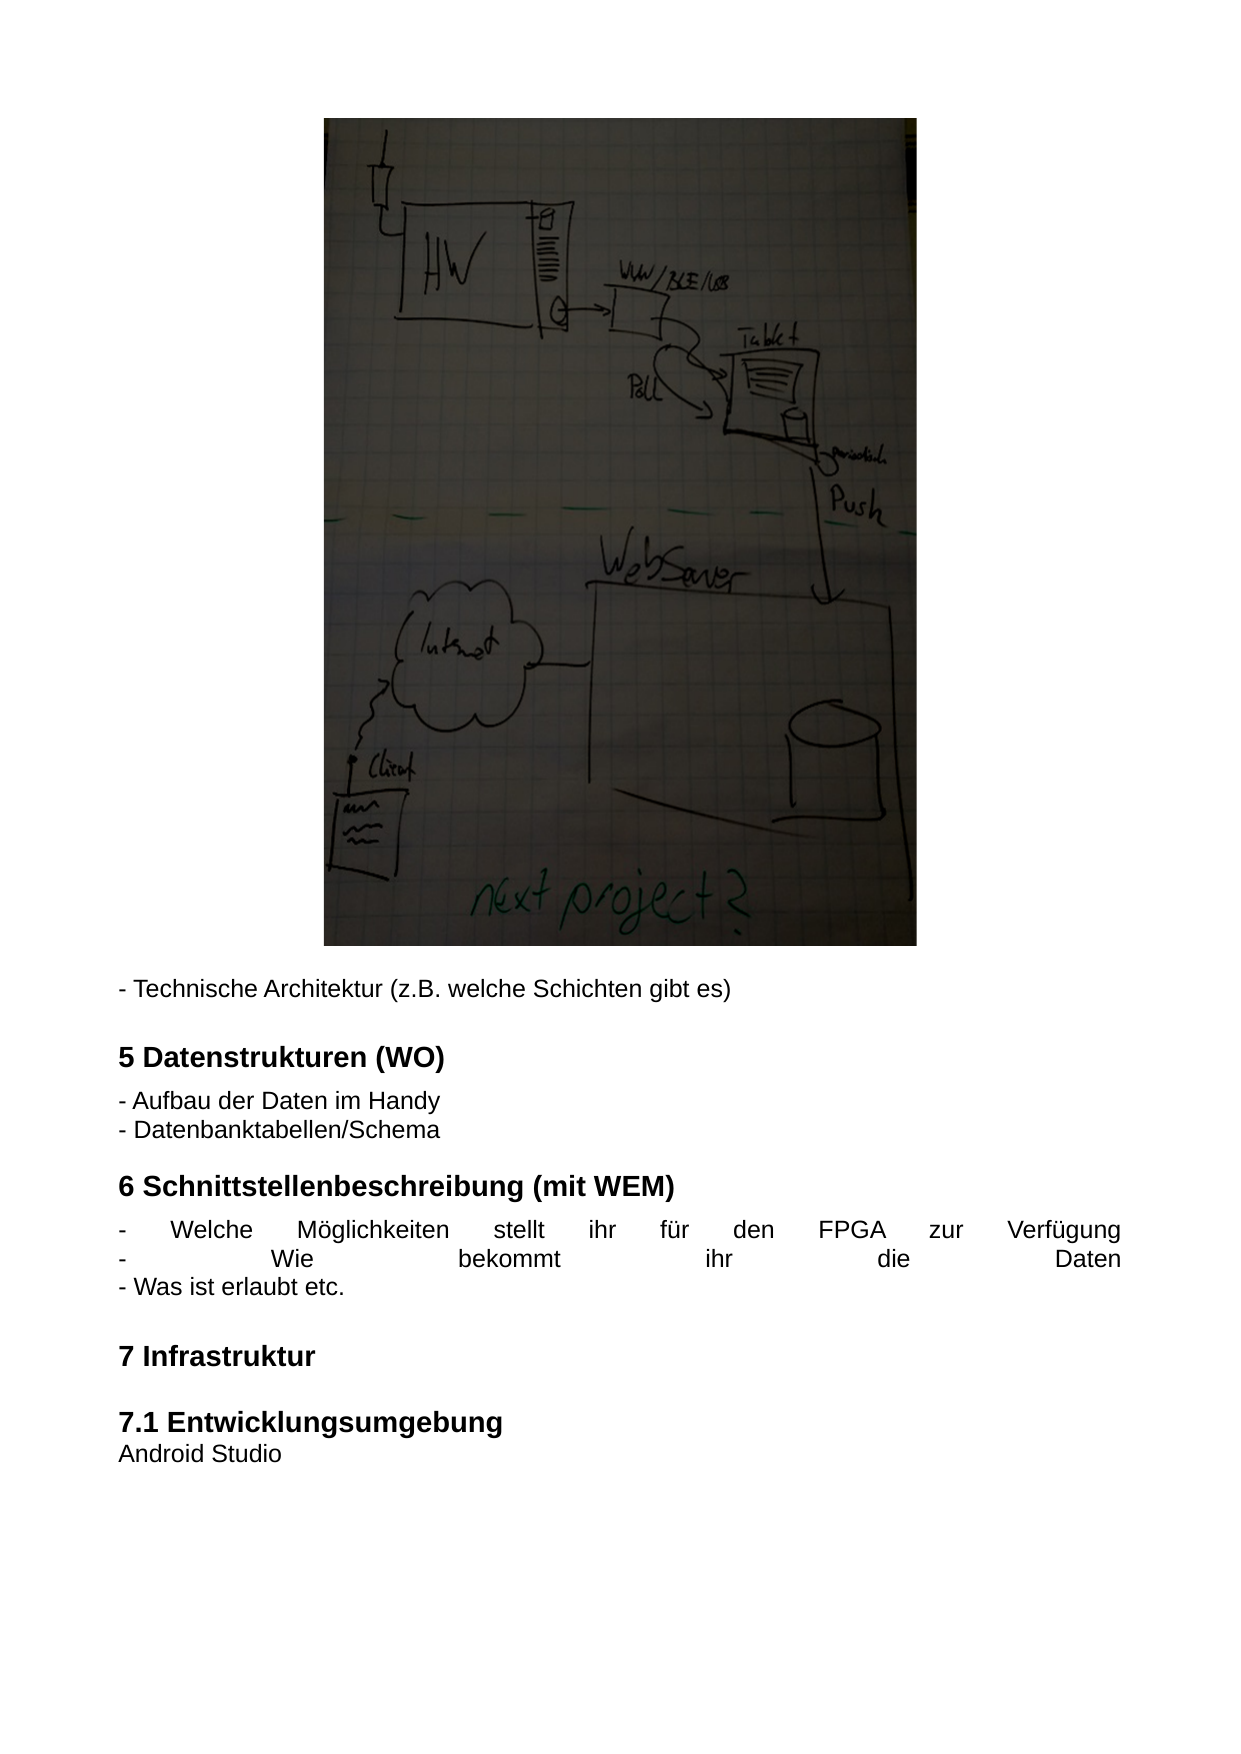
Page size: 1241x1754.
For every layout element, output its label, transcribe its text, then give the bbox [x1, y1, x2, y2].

subtitle 7.1 Entwicklungsumgebung [118, 1405, 1122, 1439]
text - Technische Architektur (z.B. welche Schichten gibt es) [118, 945, 1122, 1003]
picture [323, 118, 917, 946]
subtitle 6 Schnittstellenbeschreibung (mit WEM) [118, 1169, 1122, 1202]
text Android Studio [118, 1439, 1122, 1468]
text - Welche Möglichkeiten stellt ihr für den FPGA zur Verfügung - Wie bekommt ihr die Daten - Was ist erlaubt etc. [118, 1215, 1122, 1301]
subtitle 7 Infrastruktur [118, 1338, 1122, 1372]
text - Aufbau der Daten im Handy [118, 1086, 1122, 1115]
subtitle 5 Datenstrukturen (WO) [118, 1040, 1122, 1074]
text - Datenbanktabellen/Schema [118, 1115, 1122, 1144]
